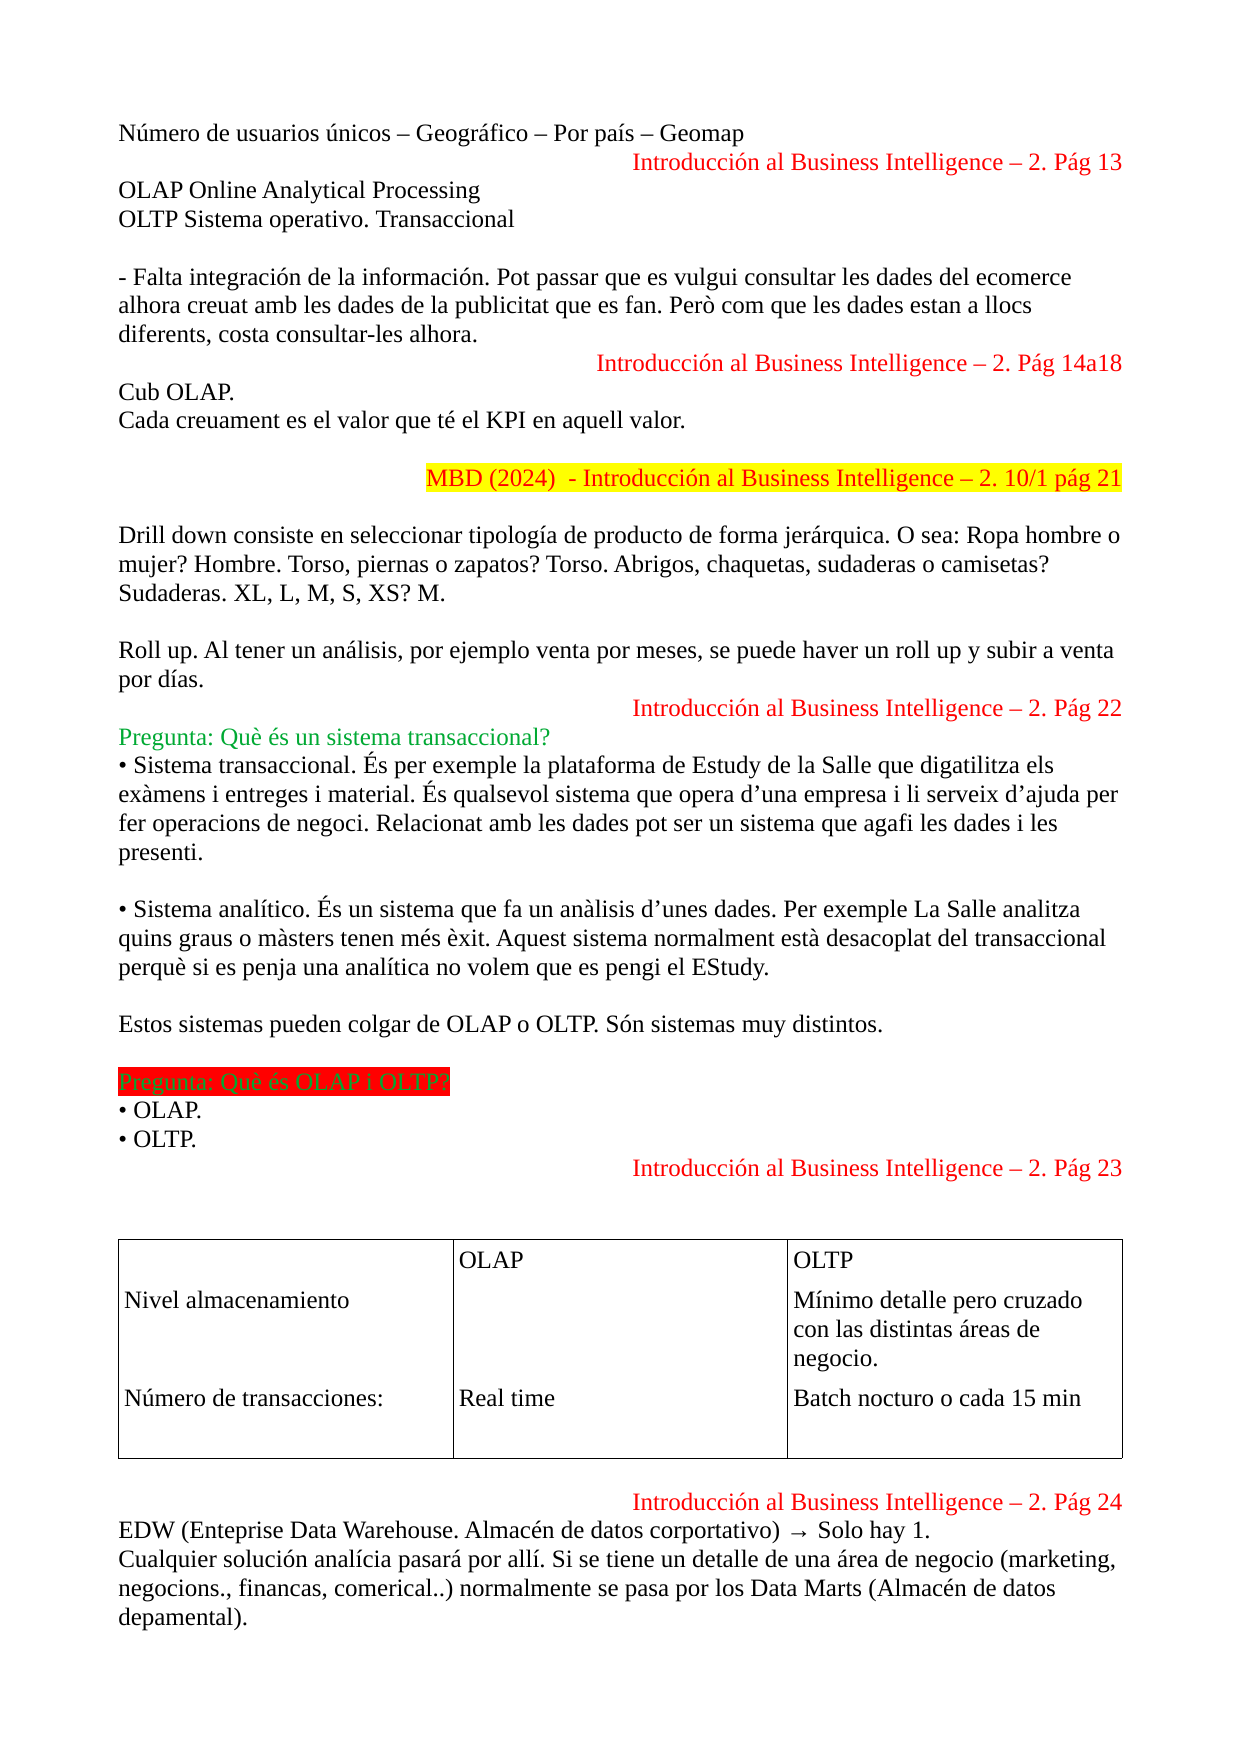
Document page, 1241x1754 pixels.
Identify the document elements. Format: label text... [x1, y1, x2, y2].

text OLTP Sistema operativo. Transaccional [118, 204, 1122, 233]
table_header [119, 1240, 453, 1280]
text Pregunta: Què és OLAP i OLTP? [118, 1067, 1122, 1096]
text • OLAP. [118, 1096, 1122, 1124]
text Introducción al Business Intelligence – 2. Pág 13 [118, 147, 1122, 176]
table_cell Nivel almacenamiento [119, 1280, 453, 1377]
text Cualquier solución analícia pasará por allí. Si se tiene un detalle de una área de negocio (marketing, negocions., financas, comerical..) normalmente se pasa por los Data Marts (Almacén de datos depamental). [118, 1544, 1122, 1630]
table_cell [788, 1418, 1122, 1458]
text Introducción al Business Intelligence – 2. Pág 23 [118, 1153, 1122, 1182]
text OLAP Online Analytical Processing [118, 176, 1122, 204]
table_cell [454, 1280, 787, 1377]
text Cada creuament es el valor que té el KPI en aquell valor. [118, 406, 1122, 434]
text Estos sistemas pueden colgar de OLAP o OLTP. Són sistemas muy distintos. [118, 1009, 1122, 1038]
table_cell Batch nocturo o cada 15 min [788, 1378, 1122, 1418]
table_cell Real time [454, 1378, 787, 1418]
table_cell Mínimo detalle pero cruzado con las distintas áreas de negocio. [788, 1280, 1122, 1377]
text - Falta integración de la información. Pot passar que es vulgui consultar les dades del ecomerce alhora creuat amb les dades de la publicitat que es fan. Però com que les dades estan a llocs diferents, costa consultar-les alhora. [118, 262, 1122, 348]
text Drill down consiste en seleccionar tipología de producto de forma jerárquica. O sea: Ropa hombre o mujer? Hombre. Torso, piernas o zapatos? Torso. Abrigos, chaquetas, sudaderas o camisetas? Sudaderas. XL, L, M, S, XS? M. [118, 521, 1122, 607]
table_header OLAP [454, 1240, 787, 1280]
text Introducción al Business Intelligence – 2. Pág 22 [118, 693, 1122, 722]
text Introducción al Business Intelligence – 2. Pág 24 [118, 1487, 1122, 1515]
text Número de usuarios únicos – Geográfico – Por país – Geomap [118, 118, 1122, 147]
table_cell [119, 1418, 453, 1458]
table_cell [454, 1418, 787, 1458]
text EDW (Enteprise Data Warehouse. Almacén de datos corportativo) → Solo hay 1. [118, 1515, 1122, 1544]
table_header OLTP [788, 1240, 1122, 1280]
table_cell Número de transacciones: [119, 1378, 453, 1418]
text Roll up. Al tener un análisis, por ejemplo venta por meses, se puede haver un roll up y subir a venta por días. [118, 636, 1122, 693]
text • OLTP. [118, 1124, 1122, 1153]
text Cub OLAP. [118, 377, 1122, 406]
text Pregunta: Què és un sistema transaccional? [118, 722, 1122, 751]
text Introducción al Business Intelligence – 2. Pág 14a18 [118, 348, 1122, 377]
text • Sistema transaccional. És per exemple la plataforma de Estudy de la Salle que digatilitza els exàmens i entreges i material. És qualsevol sistema que opera d’una empresa i li serveix d’ajuda per fer operacions de negoci. Relacionat amb les dades pot ser un sistema que agafi les dades i les presenti. [118, 751, 1122, 866]
text • Sistema analítico. És un sistema que fa un anàlisis d’unes dades. Per exemple La Salle analitza quins graus o màsters tenen més èxit. Aquest sistema normalment està desacoplat del transaccional perquè si es penja una analítica no volem que es pengi el EStudy. [118, 894, 1122, 981]
text MBD (2024) - Introducción al Business Intelligence – 2. 10/1 pág 21 [118, 463, 1122, 492]
